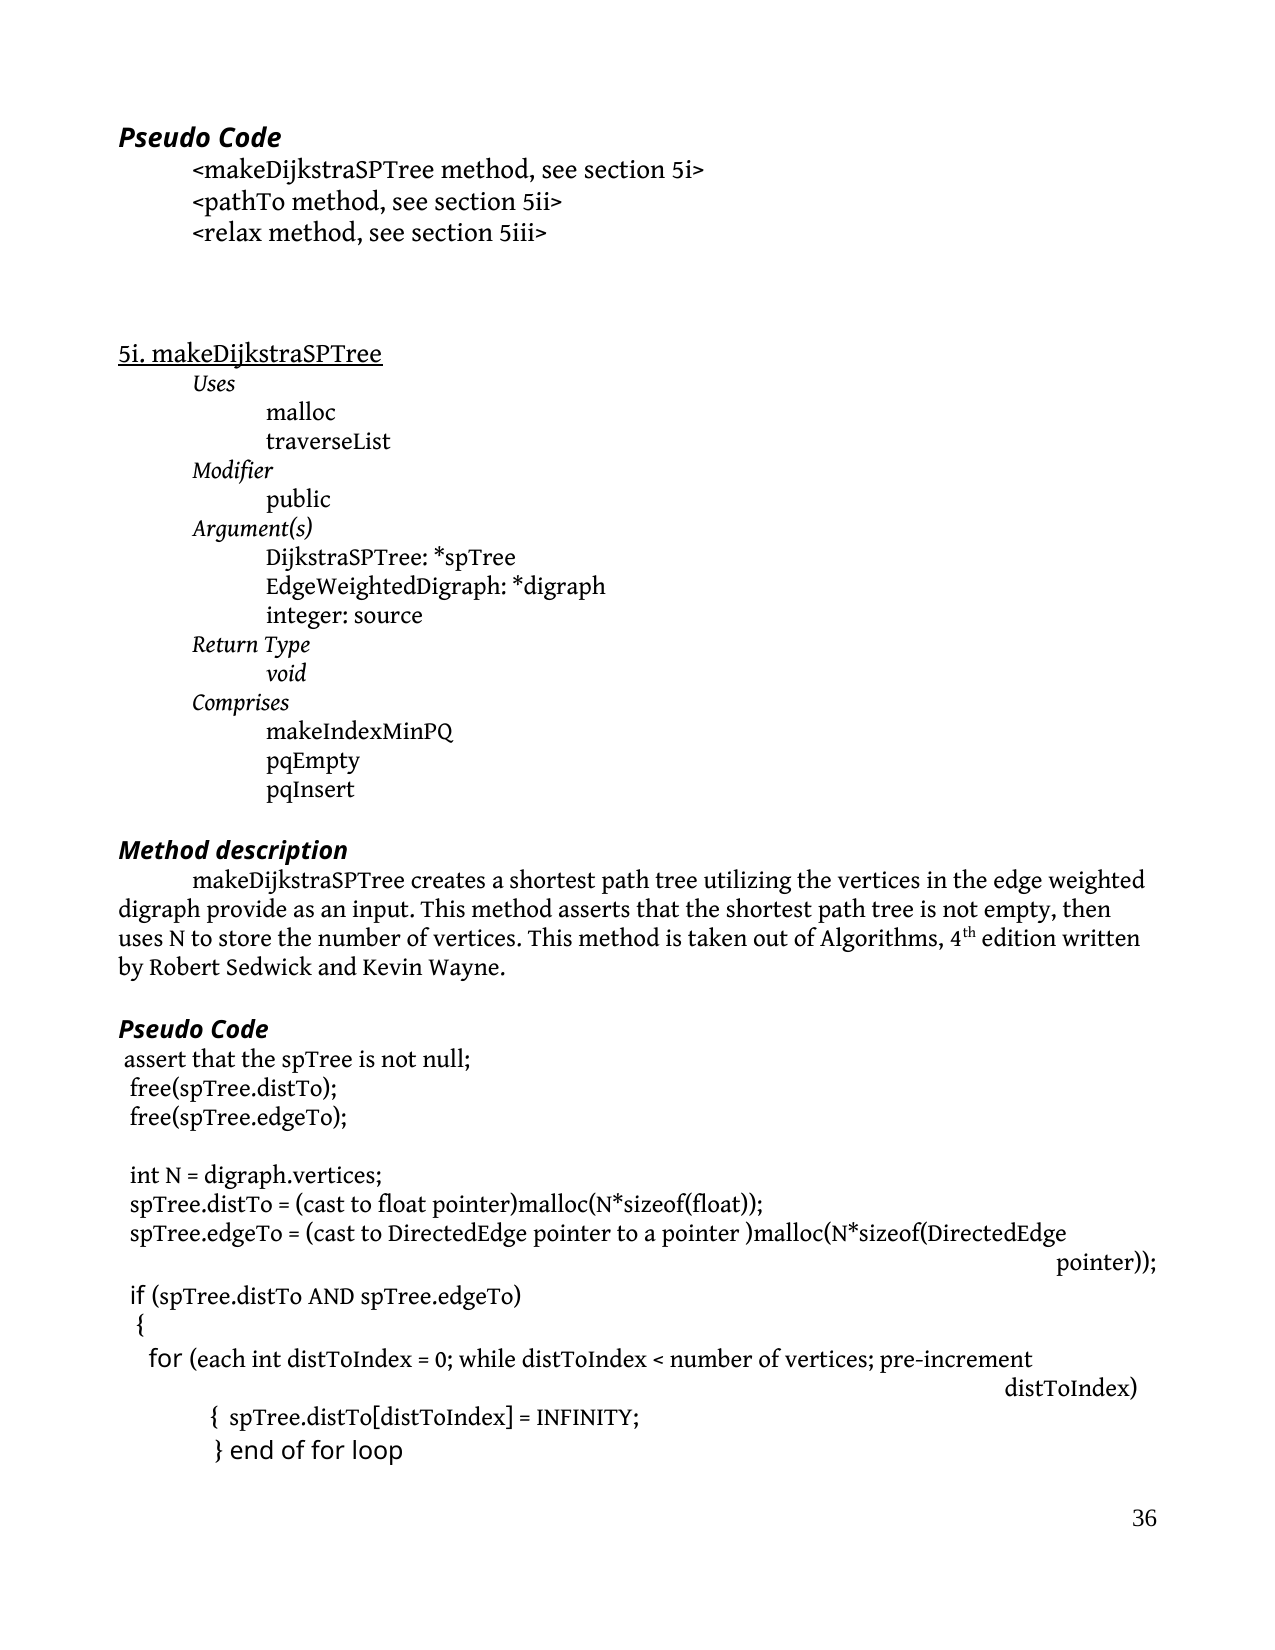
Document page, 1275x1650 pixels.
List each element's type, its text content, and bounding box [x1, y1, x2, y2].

text <makeDijkstraSPTree method, see section 5i> [118, 155, 1157, 186]
text <relax method, see section 5iii> [118, 218, 1157, 249]
text Method description [118, 833, 1157, 867]
text public [118, 486, 1157, 514]
text { spTree.distTo[distToIndex] = INFINITY; [118, 1404, 1157, 1433]
text EdgeWeightedDigraph: *digraph [118, 572, 1157, 601]
text malloc [118, 399, 1157, 428]
text void [118, 659, 1157, 688]
text Pseudo Code [118, 1012, 1157, 1046]
text for (each int distToIndex = 0; while distToIndex < number of vertices; pre-increment distToIndex) [118, 1341, 1157, 1404]
text spTree.edgeTo = (cast to DirectedEdge pointer to a pointer )malloc(N*sizeof(DirectedEdge [118, 1220, 1157, 1249]
text DijkstraSPTree: *spTree [118, 543, 1157, 572]
text free(spTree.distTo); [118, 1075, 1157, 1104]
text Modifier [118, 457, 1157, 486]
text Argument(s) [118, 514, 1157, 543]
text <pathTo method, see section 5ii> [118, 186, 1157, 218]
text { [118, 1312, 1157, 1341]
text if (spTree.distTo AND spTree.edgeTo) [118, 1278, 1157, 1312]
text Pseudo Code [118, 118, 1157, 155]
text makeIndexMinPQ [118, 717, 1157, 746]
text } end of for loop [118, 1433, 1157, 1467]
text Uses [118, 370, 1157, 399]
text pointer)); [118, 1249, 1157, 1278]
text pqEmpty [118, 746, 1157, 775]
text traverseList [118, 428, 1157, 457]
text makeDijkstraSPTree creates a shortest path tree utilizing the vertices in the edge weighted digraph provide as an input. This method asserts that the shortest path tree is not empty, then uses N to store the number of vertices. This method is taken out of Algorithms, 4th edition written by Robert Sedwick and Kevin Wayne. [118, 867, 1157, 983]
text int N = digraph.vertices; [118, 1162, 1157, 1191]
text pqInsert [118, 775, 1157, 804]
text integer: source [118, 601, 1157, 630]
text assert that the spTree is not null; [118, 1046, 1157, 1075]
text free(spTree.edgeTo); [118, 1104, 1157, 1133]
text Return Type [118, 630, 1157, 659]
text spTree.distTo = (cast to float pointer)malloc(N*sizeof(float)); [118, 1191, 1157, 1220]
text Comprises [118, 688, 1157, 717]
text 5i. makeDijkstraSPTree [118, 338, 1157, 370]
